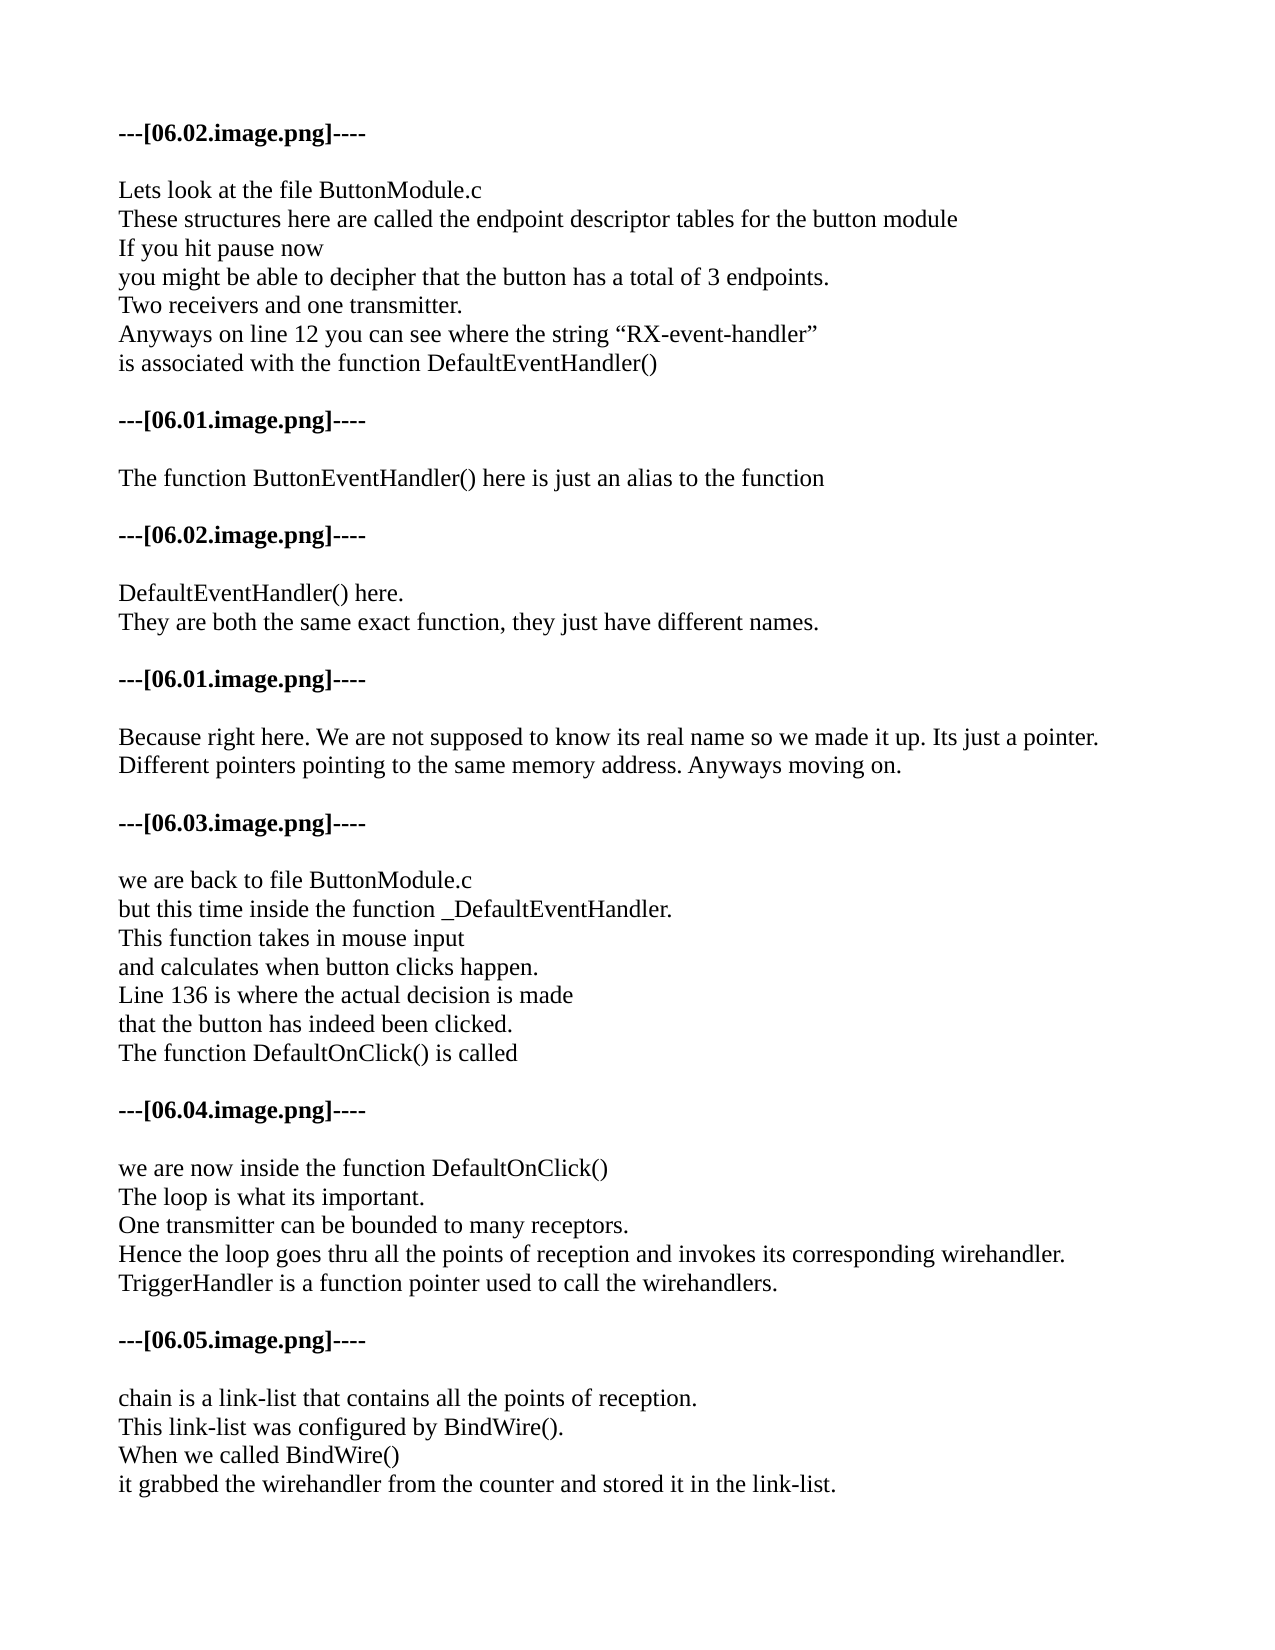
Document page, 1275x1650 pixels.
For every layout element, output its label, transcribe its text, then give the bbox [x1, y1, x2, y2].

text One transmitter can be bounded to many receptors. [118, 1211, 1157, 1239]
text Hence the loop goes thru all the points of reception and invokes its corresponding wirehandler. [118, 1239, 1157, 1268]
text DefaultEventHandler() here. [118, 578, 1157, 607]
text you might be able to decipher that the button has a total of 3 endpoints. [118, 262, 1157, 291]
text ---[06.01.image.png]---- [118, 664, 1157, 693]
text ---[06.02.image.png]---- [118, 118, 1157, 147]
text Anyways on line 12 you can see where the string “RX-event-handler” [118, 319, 1157, 348]
text This function takes in mouse input [118, 923, 1157, 952]
text is associated with the function DefaultEventHandler() [118, 348, 1157, 377]
text it grabbed the wirehandler from the counter and stored it in the link-list. [118, 1469, 1157, 1498]
text that the button has indeed been clicked. [118, 1009, 1157, 1038]
text Because right here. We are not supposed to know its real name so we made it up. Its just a pointer. Different pointers pointing to the same memory address. Anyways moving on. [118, 722, 1157, 779]
text When we called BindWire() [118, 1441, 1157, 1469]
text ---[06.05.image.png]---- [118, 1326, 1157, 1354]
text we are now inside the function DefaultOnClick() [118, 1153, 1157, 1182]
text The function DefaultOnClick() is called [118, 1038, 1157, 1067]
text and calculates when button clicks happen. [118, 952, 1157, 981]
text ---[06.03.image.png]---- [118, 808, 1157, 837]
text ---[06.04.image.png]---- [118, 1096, 1157, 1124]
text This link-list was configured by BindWire(). [118, 1412, 1157, 1441]
text These structures here are called the endpoint descriptor tables for the button module [118, 204, 1157, 233]
text The function ButtonEventHandler() here is just an alias to the function [118, 463, 1157, 492]
text ---[06.01.image.png]---- [118, 406, 1157, 434]
text Lets look at the file ButtonModule.c [118, 176, 1157, 204]
text ---[06.02.image.png]---- [118, 521, 1157, 549]
text TriggerHandler is a function pointer used to call the wirehandlers. [118, 1268, 1157, 1297]
text The loop is what its important. [118, 1182, 1157, 1211]
text chain is a link-list that contains all the points of reception. [118, 1383, 1157, 1412]
text Two receivers and one transmitter. [118, 291, 1157, 319]
text They are both the same exact function, they just have different names. [118, 607, 1157, 636]
text we are back to file ButtonModule.c [118, 866, 1157, 894]
text If you hit pause now [118, 233, 1157, 262]
text Line 136 is where the actual decision is made [118, 981, 1157, 1009]
text but this time inside the function _DefaultEventHandler. [118, 894, 1157, 923]
